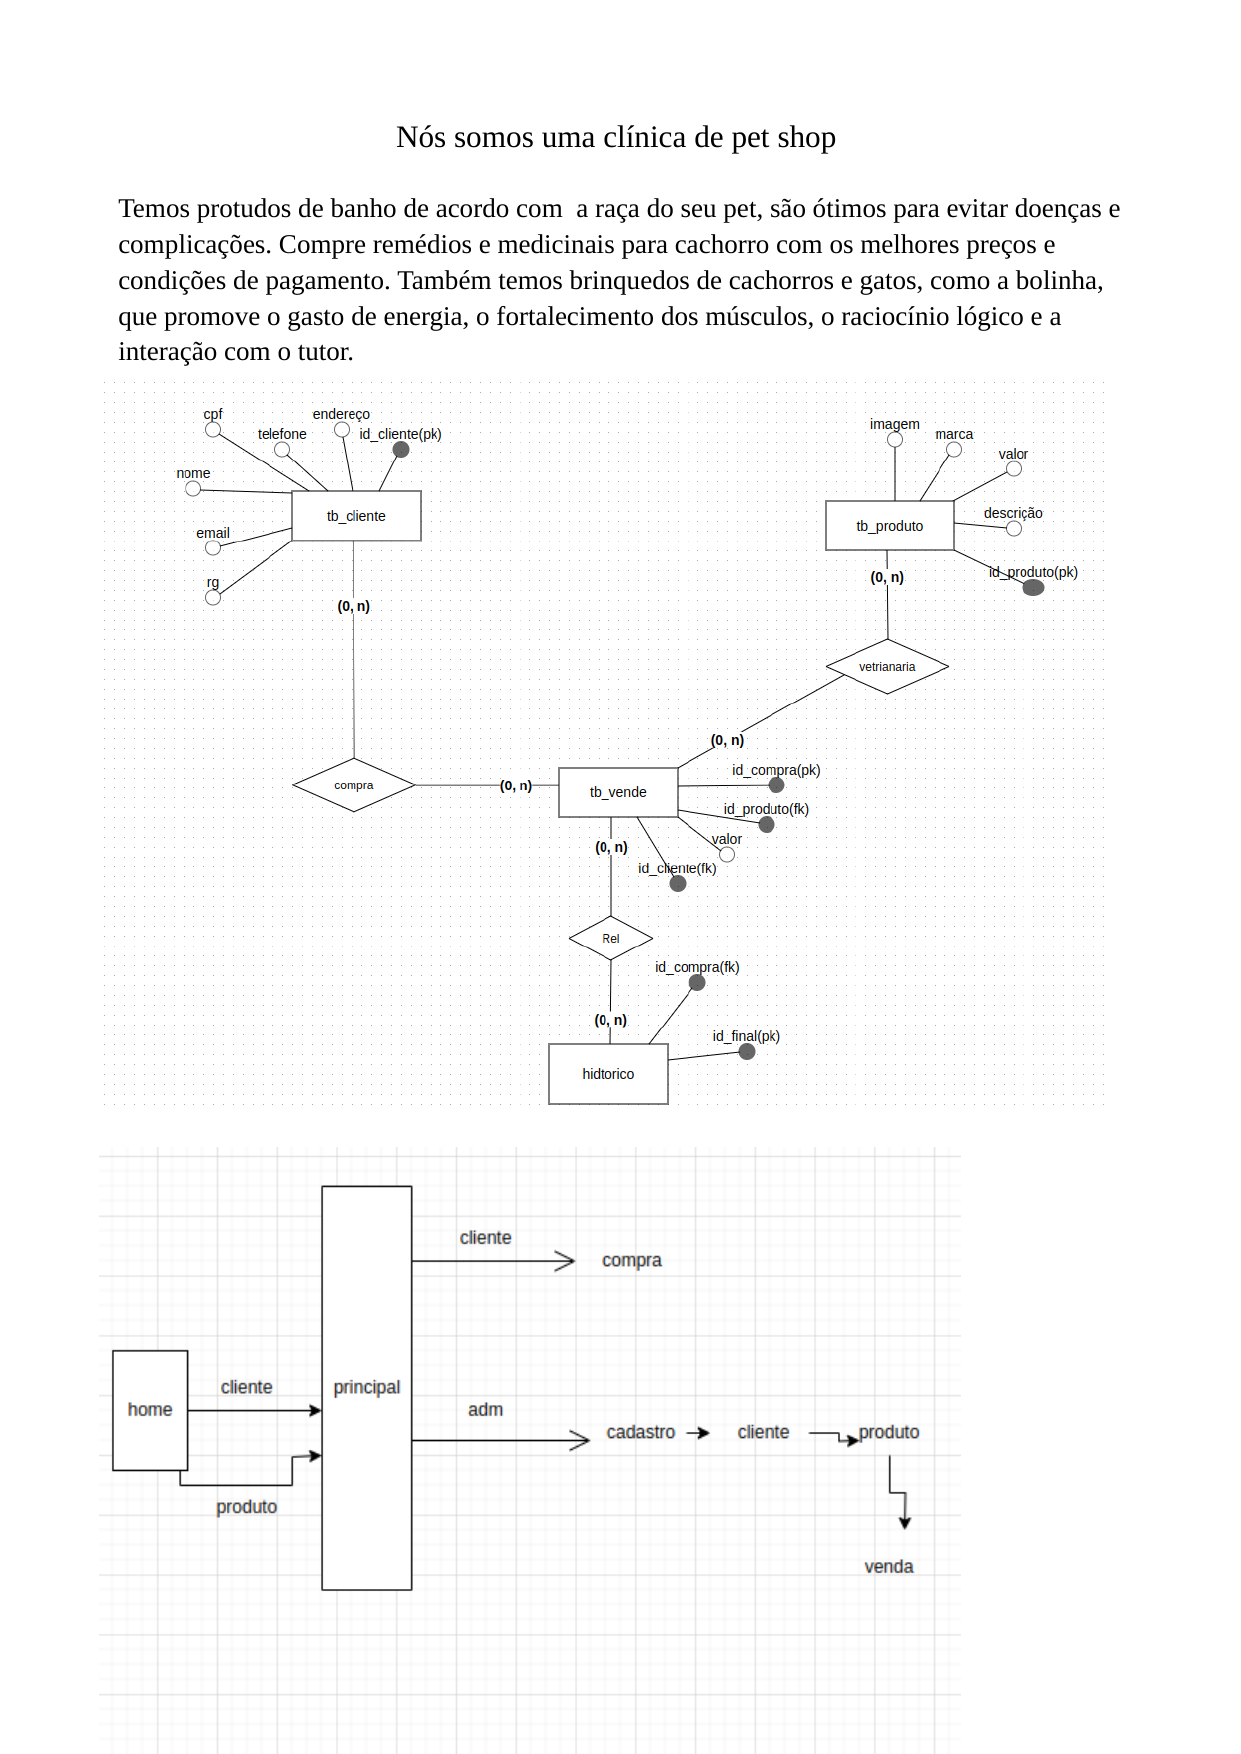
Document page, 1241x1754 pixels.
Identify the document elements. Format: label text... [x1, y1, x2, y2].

picture [102, 379, 1107, 1109]
text Temos protudos de banho de acordo com a raça do seu pet, são ótimos para evitar doenças e complicações. Compre remédios e medicinais para cachorro com os melhores preços e condições de pagamento. Também temos brinquedos de cachorros e gatos, como a bolinha, que promove o gasto de energia, o fortalecimento dos músculos, o raciocínio lógico e a interação com o tutor. [118, 192, 1122, 366]
text Nós somos uma clínica de pet shop [118, 118, 1122, 154]
picture [99, 1147, 961, 1754]
